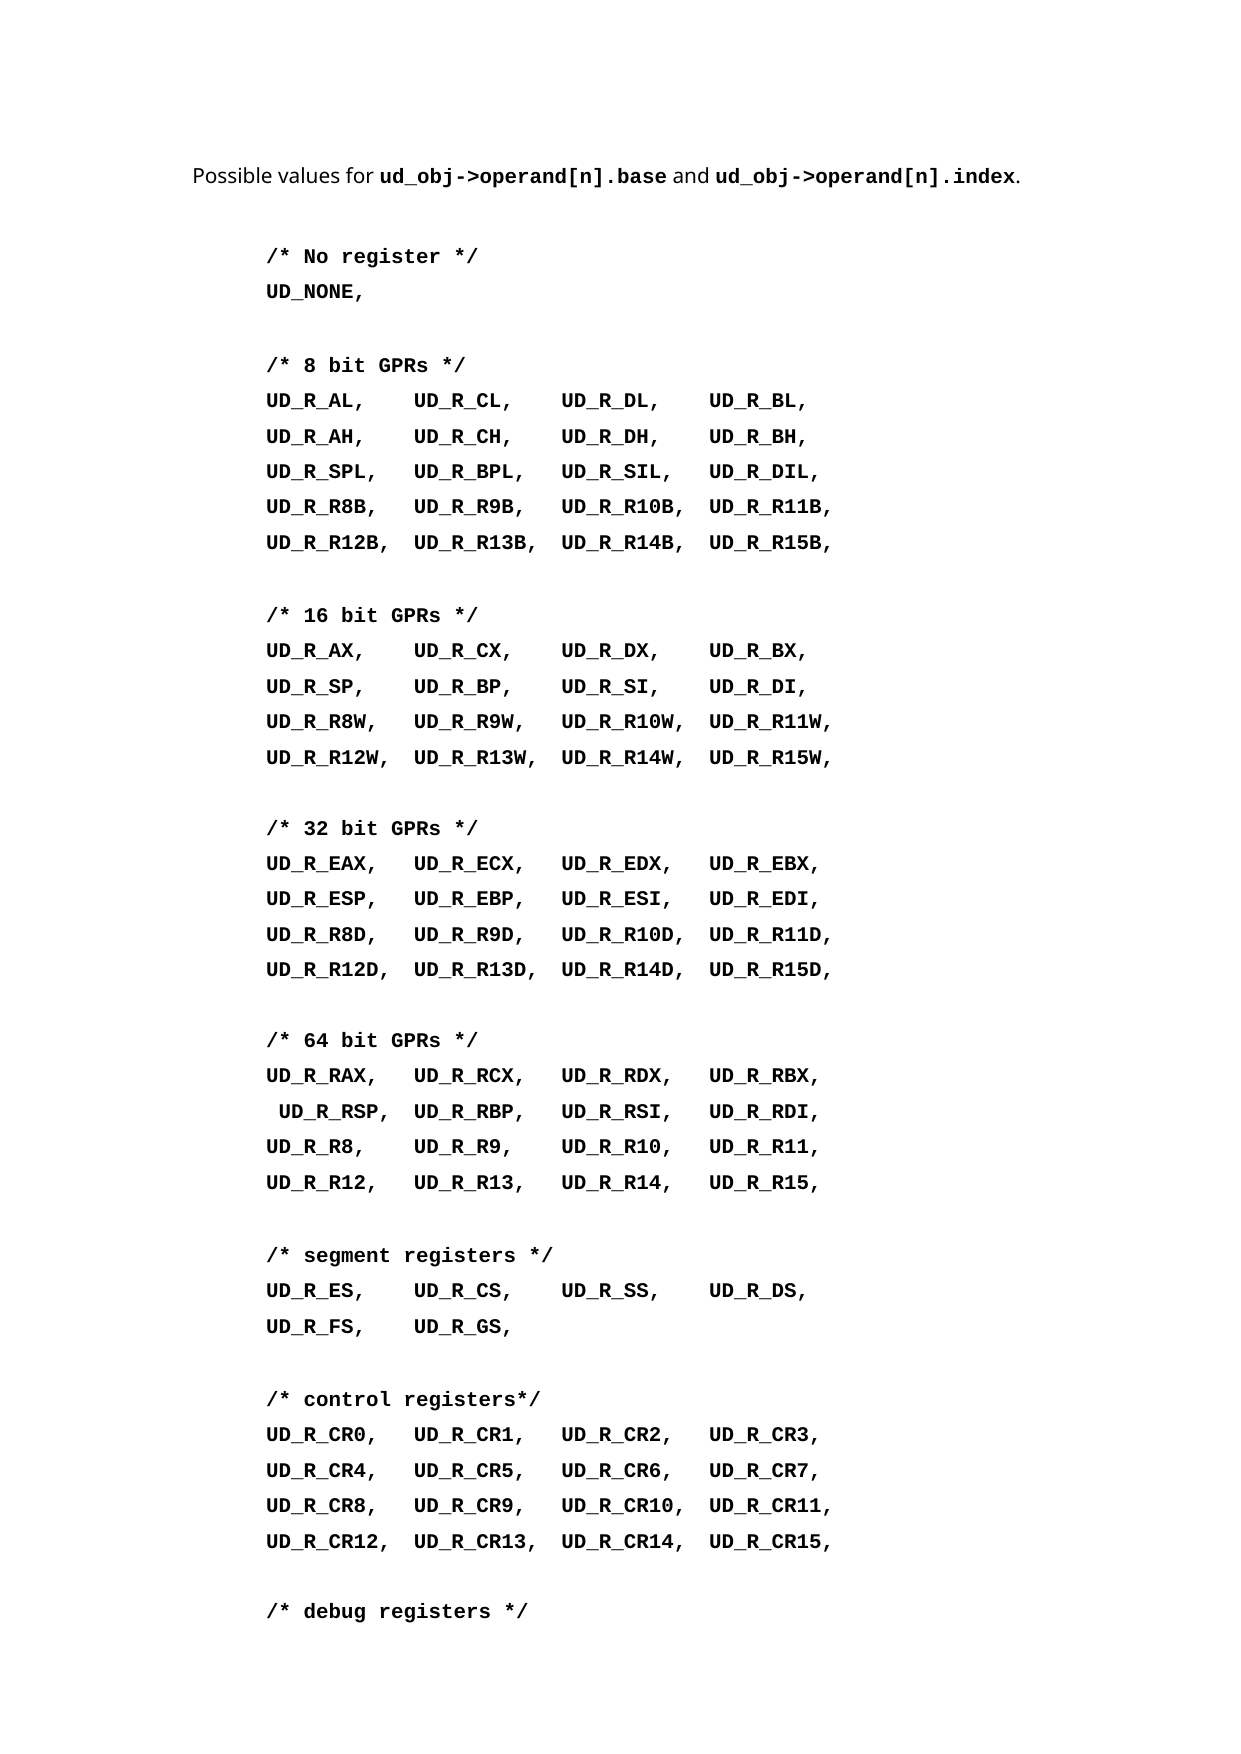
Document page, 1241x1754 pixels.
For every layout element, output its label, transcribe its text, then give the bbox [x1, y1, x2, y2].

text UD_R_SP, UD_R_BP, UD_R_SI, UD_R_DI, [266, 676, 1122, 699]
text /* 32 bit GPRs */ [266, 818, 1122, 841]
text /* control registers*/ [266, 1389, 1122, 1413]
text UD_R_R8W, UD_R_R9W, UD_R_R10W, UD_R_R11W, [266, 711, 1122, 735]
text UD_R_R12W, UD_R_R13W, UD_R_R14W, UD_R_R15W, [266, 747, 1122, 770]
text UD_R_ES, UD_R_CS, UD_R_SS, UD_R_DS, [266, 1280, 1122, 1304]
text UD_R_R8D, UD_R_R9D, UD_R_R10D, UD_R_R11D, [266, 924, 1122, 947]
text UD_R_R8, UD_R_R9, UD_R_R10, UD_R_R11, [266, 1136, 1122, 1160]
text UD_R_AX, UD_R_CX, UD_R_DX, UD_R_BX, [266, 641, 1122, 664]
text /* 8 bit GPRs */ [266, 355, 1122, 378]
text /* No register */ [266, 246, 1122, 270]
text UD_R_SPL, UD_R_BPL, UD_R_SIL, UD_R_DIL, [266, 461, 1122, 485]
text UD_R_R8B, UD_R_R9B, UD_R_R10B, UD_R_R11B, [266, 496, 1122, 520]
text UD_R_R12B, UD_R_R13B, UD_R_R14B, UD_R_R15B, [266, 532, 1122, 556]
text UD_R_R12, UD_R_R13, UD_R_R14, UD_R_R15, [266, 1172, 1122, 1195]
text /* debug registers */ [266, 1602, 1122, 1625]
text UD_NONE, [266, 282, 1122, 305]
list [229, 118, 1122, 147]
text UD_R_R12D, UD_R_R13D, UD_R_R14D, UD_R_R15D, [266, 959, 1122, 983]
text Possible values for ud_obj->operand[n].base and ud_obj->operand[n].index. [192, 161, 1122, 189]
text UD_R_FS, UD_R_GS, [266, 1316, 1122, 1339]
text UD_R_ESP, UD_R_EBP, UD_R_ESI, UD_R_EDI, [266, 888, 1122, 912]
text /* 64 bit GPRs */ [266, 1030, 1122, 1054]
text UD_R_EAX, UD_R_ECX, UD_R_EDX, UD_R_EBX, [266, 853, 1122, 877]
text /* 16 bit GPRs */ [266, 605, 1122, 629]
text UD_R_CR8, UD_R_CR9, UD_R_CR10, UD_R_CR11, [266, 1495, 1122, 1519]
text UD_R_CR4, UD_R_CR5, UD_R_CR6, UD_R_CR7, [266, 1460, 1122, 1483]
text UD_R_CR0, UD_R_CR1, UD_R_CR2, UD_R_CR3, [266, 1424, 1122, 1448]
text /* segment registers */ [266, 1245, 1122, 1269]
text UD_R_RSP, UD_R_RBP, UD_R_RSI, UD_R_RDI, [266, 1101, 1122, 1124]
text UD_R_AL, UD_R_CL, UD_R_DL, UD_R_BL, [266, 390, 1122, 414]
text UD_R_CR12, UD_R_CR13, UD_R_CR14, UD_R_CR15, [266, 1531, 1122, 1554]
text UD_R_AH, UD_R_CH, UD_R_DH, UD_R_BH, [266, 426, 1122, 449]
text UD_R_RAX, UD_R_RCX, UD_R_RDX, UD_R_RBX, [266, 1066, 1122, 1089]
